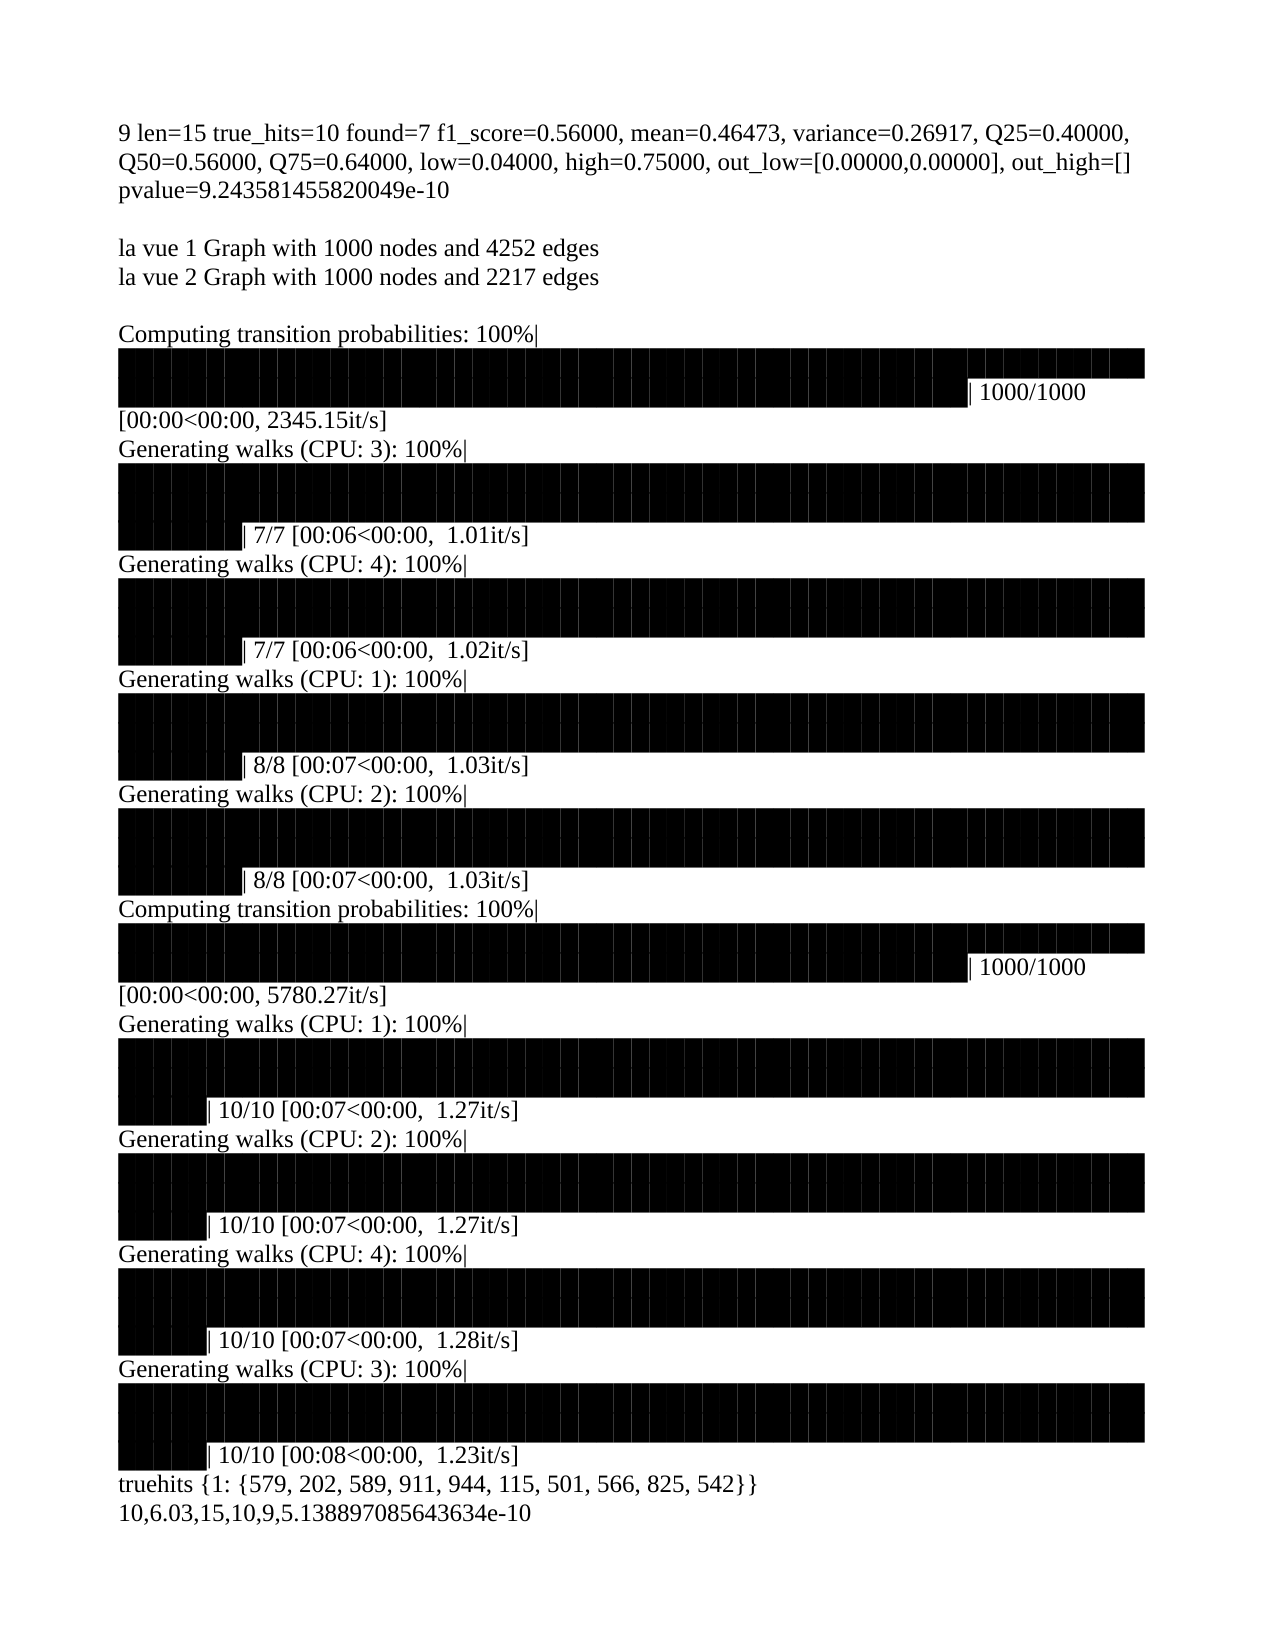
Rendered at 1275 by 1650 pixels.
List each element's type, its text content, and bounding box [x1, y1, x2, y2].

text Generating walks (CPU: 1): 100%|███████████████████████████████████████████████████████████████████████████████████████████████████████████████████████████| 8/8 [00:07<00:00, 1.03it/s] [118, 664, 1157, 779]
text Generating walks (CPU: 4): 100%|███████████████████████████████████████████████████████████████████████████████████████████████████████████████████████████| 7/7 [00:06<00:00, 1.02it/s] [118, 549, 1157, 664]
text Generating walks (CPU: 3): 100%|█████████████████████████████████████████████████████████████████████████████████████████████████████████████████████████| 10/10 [00:08<00:00, 1.23it/s] [118, 1354, 1157, 1469]
text la vue 2 Graph with 1000 nodes and 2217 edges [118, 262, 1157, 291]
text la vue 1 Graph with 1000 nodes and 4252 edges [118, 233, 1157, 262]
text Computing transition probabilities: 100%|██████████████████████████████████████████████████████████████████████████████████████████████████████████| 1000/1000 [00:00<00:00, 2345.15it/s] [118, 319, 1157, 434]
text Generating walks (CPU: 1): 100%|█████████████████████████████████████████████████████████████████████████████████████████████████████████████████████████| 10/10 [00:07<00:00, 1.27it/s] [118, 1009, 1157, 1124]
text 9 len=15 true_hits=10 found=7 f1_score=0.56000, mean=0.46473, variance=0.26917, Q25=0.40000, Q50=0.56000, Q75=0.64000, low=0.04000, high=0.75000, out_low=[0.00000,0.00000], out_high=[] pvalue=9.243581455820049e-10 [118, 118, 1157, 204]
text truehits {1: {579, 202, 589, 911, 944, 115, 501, 566, 825, 542}} [118, 1469, 1157, 1498]
text Computing transition probabilities: 100%|██████████████████████████████████████████████████████████████████████████████████████████████████████████| 1000/1000 [00:00<00:00, 5780.27it/s] [118, 894, 1157, 1009]
text Generating walks (CPU: 2): 100%|███████████████████████████████████████████████████████████████████████████████████████████████████████████████████████████| 8/8 [00:07<00:00, 1.03it/s] [118, 779, 1157, 894]
text Generating walks (CPU: 2): 100%|█████████████████████████████████████████████████████████████████████████████████████████████████████████████████████████| 10/10 [00:07<00:00, 1.27it/s] [118, 1124, 1157, 1239]
text Generating walks (CPU: 3): 100%|███████████████████████████████████████████████████████████████████████████████████████████████████████████████████████████| 7/7 [00:06<00:00, 1.01it/s] [118, 434, 1157, 549]
text 10,6.03,15,10,9,5.138897085643634e-10 [118, 1498, 1157, 1527]
text Generating walks (CPU: 4): 100%|█████████████████████████████████████████████████████████████████████████████████████████████████████████████████████████| 10/10 [00:07<00:00, 1.28it/s] [118, 1239, 1157, 1354]
